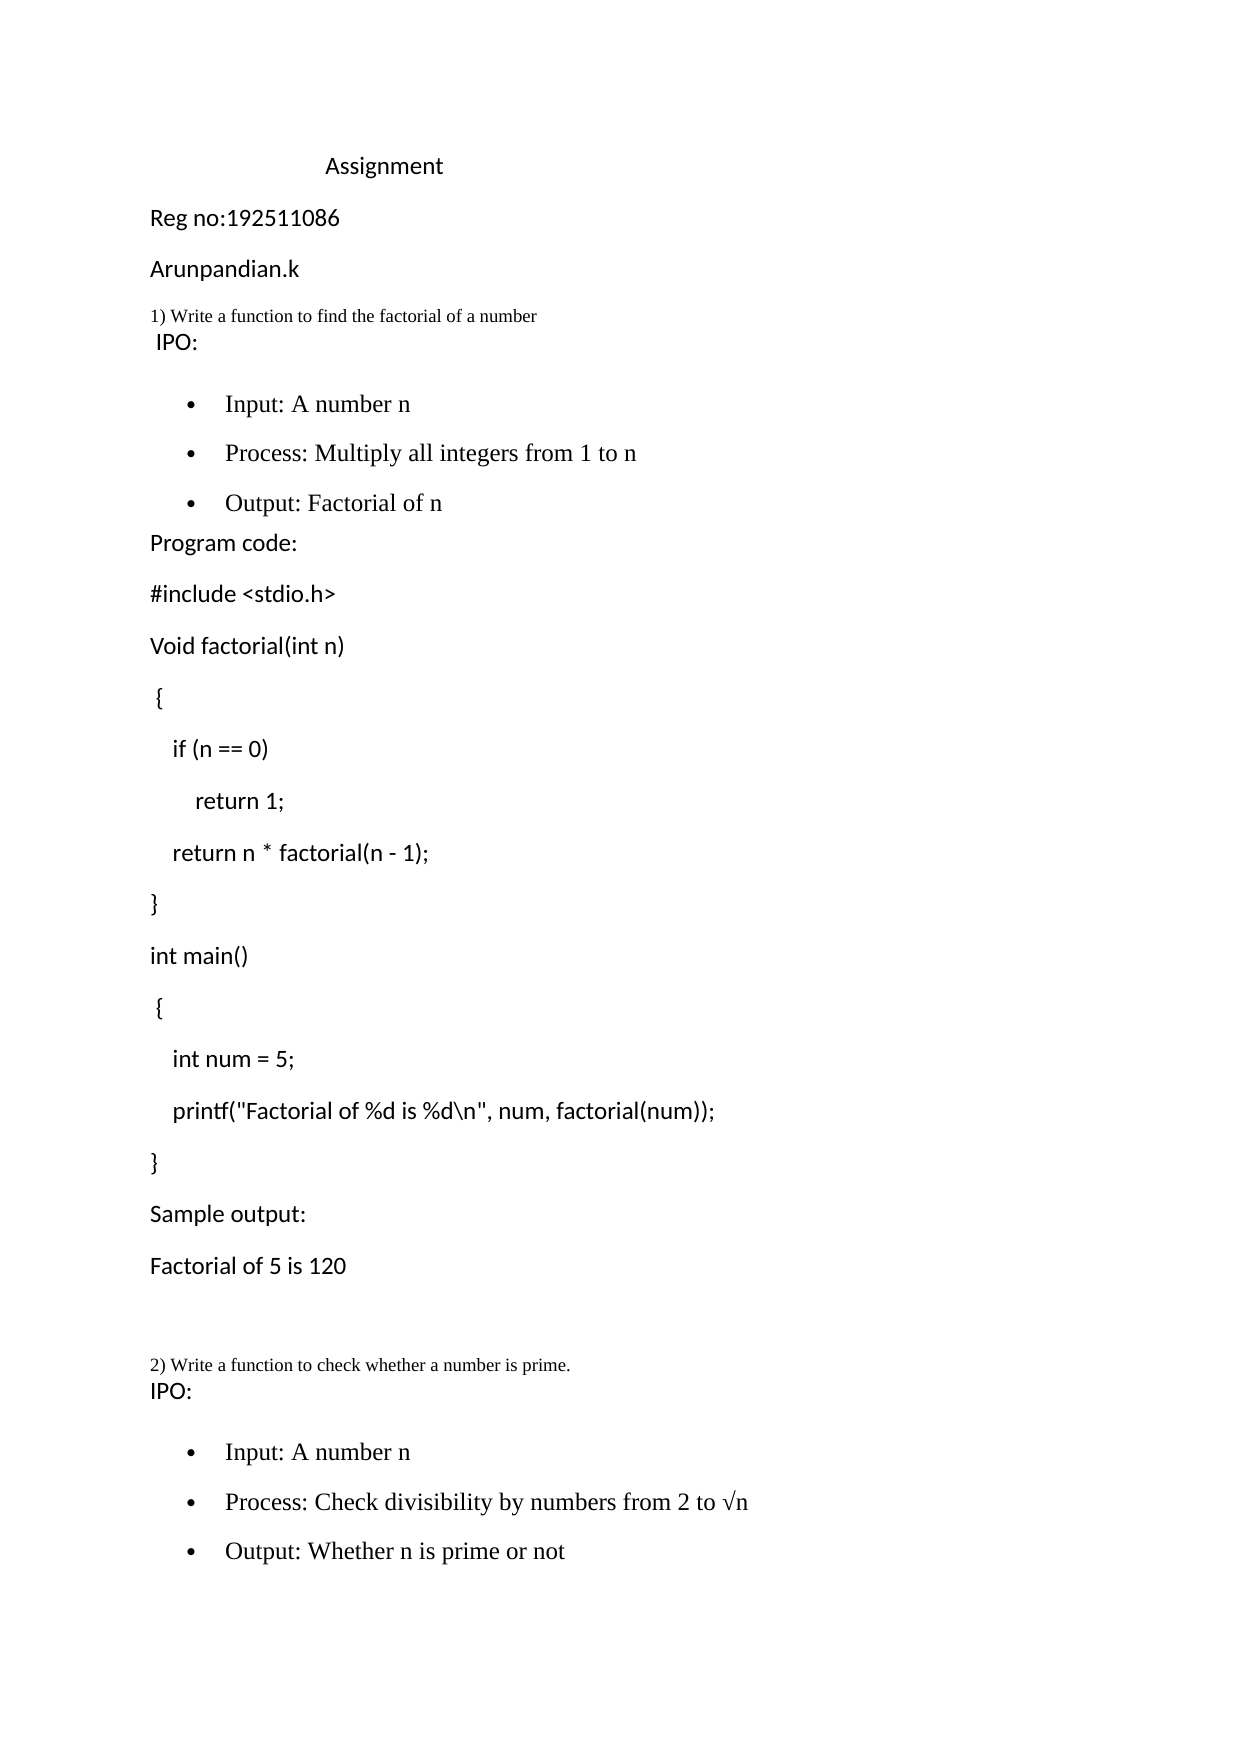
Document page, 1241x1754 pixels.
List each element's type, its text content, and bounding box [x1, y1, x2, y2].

list Input: A number n [187, 1437, 1090, 1466]
text { [150, 992, 1090, 1022]
text #include <stdio.h> [150, 579, 1090, 609]
text Assignment [150, 150, 1090, 181]
text Void factorial(int n) [150, 630, 1090, 661]
text return 1; [150, 785, 1090, 816]
list Process: Multiply all integers from 1 to n [187, 438, 1090, 467]
list Process: Check divisibility by numbers from 2 to √n [187, 1487, 1090, 1516]
list Input: A number n [187, 389, 1090, 417]
text } [150, 1147, 1090, 1177]
text Factorial of 5 is 120 [150, 1250, 1090, 1281]
text IPO: [150, 1375, 1090, 1406]
text Program code: [150, 527, 1090, 557]
text 1) Write a function to find the factorial of a number [150, 305, 1090, 327]
text Sample output: [150, 1199, 1090, 1229]
text if (n == 0) [150, 734, 1090, 764]
text printf("Factorial of %d is %d\n", num, factorial(num)); [150, 1095, 1090, 1126]
text IPO: [150, 327, 1090, 357]
list Output: Whether n is prime or not [187, 1536, 1090, 1565]
text int num = 5; [150, 1044, 1090, 1074]
text int main() [150, 940, 1090, 971]
text } [150, 889, 1090, 919]
text return n * factorial(n - 1); [150, 837, 1090, 867]
text Reg no:192511086 [150, 202, 1090, 232]
list Output: Factorial of n [187, 488, 1090, 517]
text { [150, 682, 1090, 712]
text Arunpandian.k [150, 253, 1090, 284]
text 2) Write a function to check whether a number is prime. [150, 1354, 1090, 1375]
